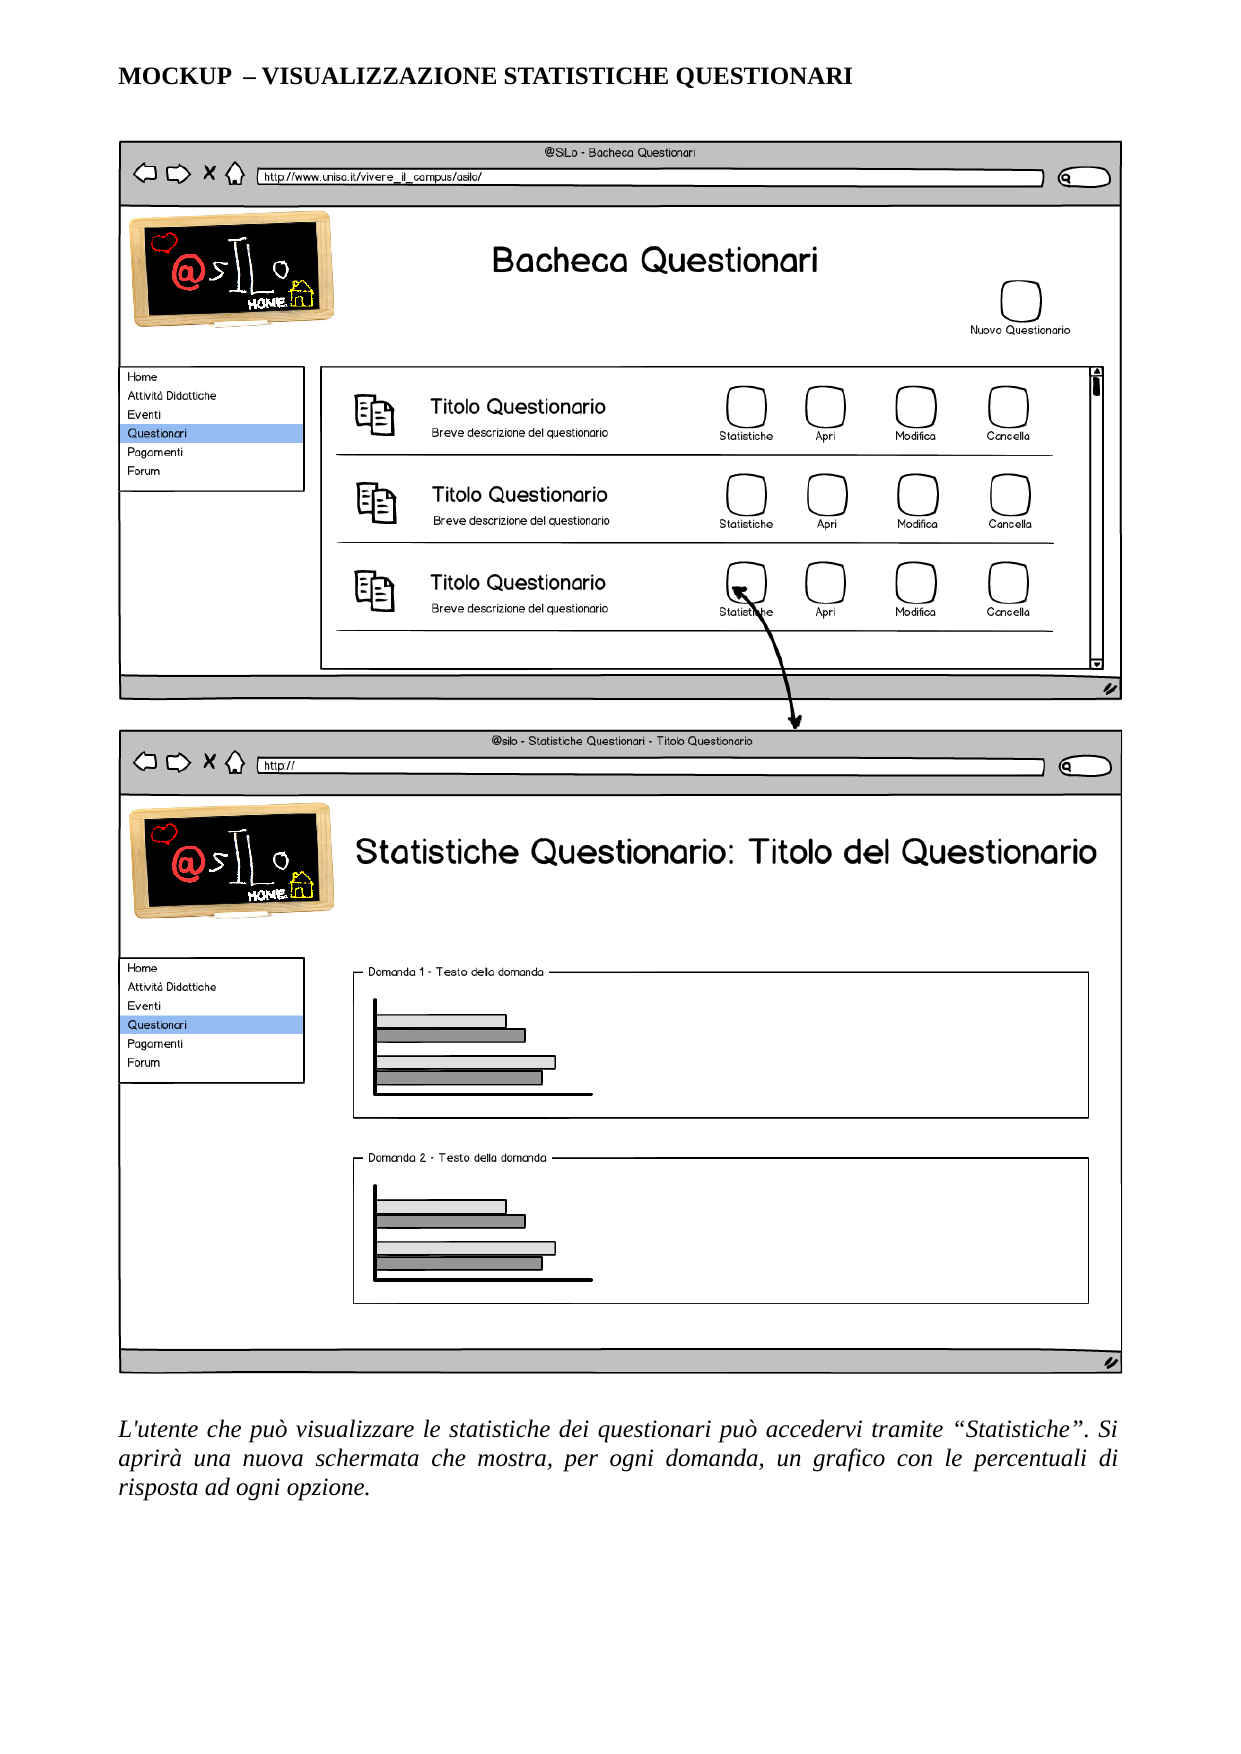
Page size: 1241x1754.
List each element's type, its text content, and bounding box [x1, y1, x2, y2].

picture [118, 140, 1123, 1374]
text L'utente che può visualizzare le statistiche dei questionari può accedervi tramite “Statistiche”. Si aprirà una nuova schermata che mostra, per ogni domanda, un grafico con le percentuali di risposta ad ogni opzione. [118, 1414, 1122, 1501]
text MOCKUP – VISUALIZZAZIONE STATISTICHE QUESTIONARI [118, 61, 1122, 90]
